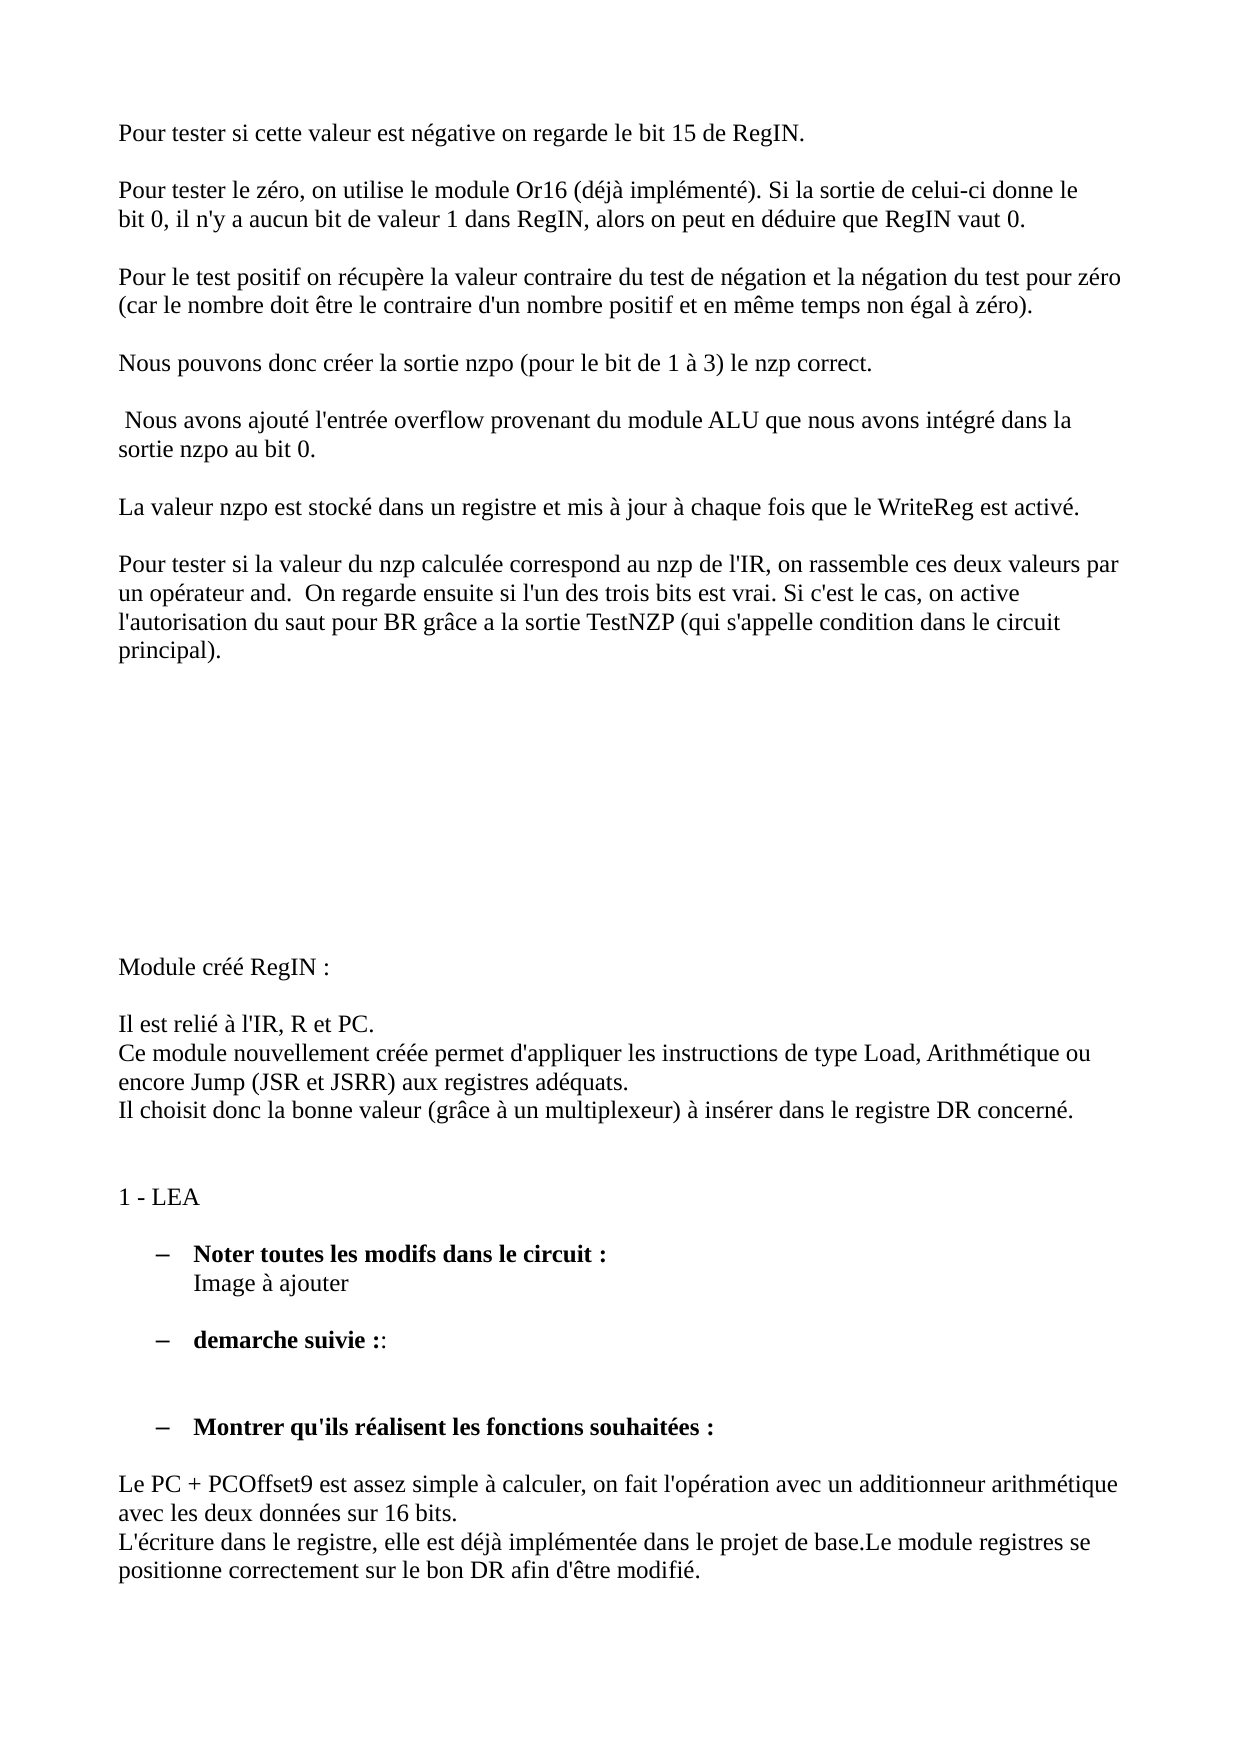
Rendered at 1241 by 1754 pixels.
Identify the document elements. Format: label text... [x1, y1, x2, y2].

list demarche suivie :: [156, 1326, 1122, 1354]
text Ce module nouvellement créée permet d'appliquer les instructions de type Load, Arithmétique ou encore Jump (JSR et JSRR) aux registres adéquats. [118, 1038, 1122, 1096]
list Montrer qu'ils réalisent les fonctions souhaitées : [156, 1412, 1122, 1441]
text Il est relié à l'IR, R et PC. [118, 1009, 1122, 1038]
list Image à ajouter [156, 1268, 1122, 1297]
text Pour tester si cette valeur est négative on regarde le bit 15 de RegIN. [118, 118, 1122, 147]
text Pour le test positif on récupère la valeur contraire du test de négation et la négation du test pour zéro (car le nombre doit être le contraire d'un nombre positif et en même temps non égal à zéro). [118, 262, 1122, 319]
list Noter toutes les modifs dans le circuit : [156, 1239, 1122, 1268]
text Il choisit donc la bonne valeur (grâce à un multiplexeur) à insérer dans le registre DR concerné. [118, 1096, 1122, 1124]
text bit 0, il n'y a aucun bit de valeur 1 dans RegIN, alors on peut en déduire que RegIN vaut 0. [118, 204, 1122, 233]
text La valeur nzpo est stocké dans un registre et mis à jour à chaque fois que le WriteReg est activé. [118, 492, 1122, 521]
text Module créé RegIN : [118, 952, 1122, 981]
text 1 - LEA [118, 1182, 1122, 1211]
text Nous pouvons donc créer la sortie nzpo (pour le bit de 1 à 3) le nzp correct. [118, 348, 1122, 377]
text Pour tester le zéro, on utilise le module Or16 (déjà implémenté). Si la sortie de celui-ci donne le [118, 176, 1122, 204]
text Le PC + PCOffset9 est assez simple à calculer, on fait l'opération avec un additionneur arithmétique avec les deux données sur 16 bits. [118, 1469, 1122, 1527]
text Nous avons ajouté l'entrée overflow provenant du module ALU que nous avons intégré dans la sortie nzpo au bit 0. [118, 406, 1122, 463]
text L'écriture dans le registre, elle est déjà implémentée dans le projet de base.Le module registres se positionne correctement sur le bon DR afin d'être modifié. [118, 1527, 1122, 1584]
text Pour tester si la valeur du nzp calculée correspond au nzp de l'IR, on rassemble ces deux valeurs par un opérateur and. On regarde ensuite si l'un des trois bits est vrai. Si c'est le cas, on active l'autorisation du saut pour BR grâce a la sortie TestNZP (qui s'appelle condition dans le circuit principal). [118, 549, 1122, 664]
